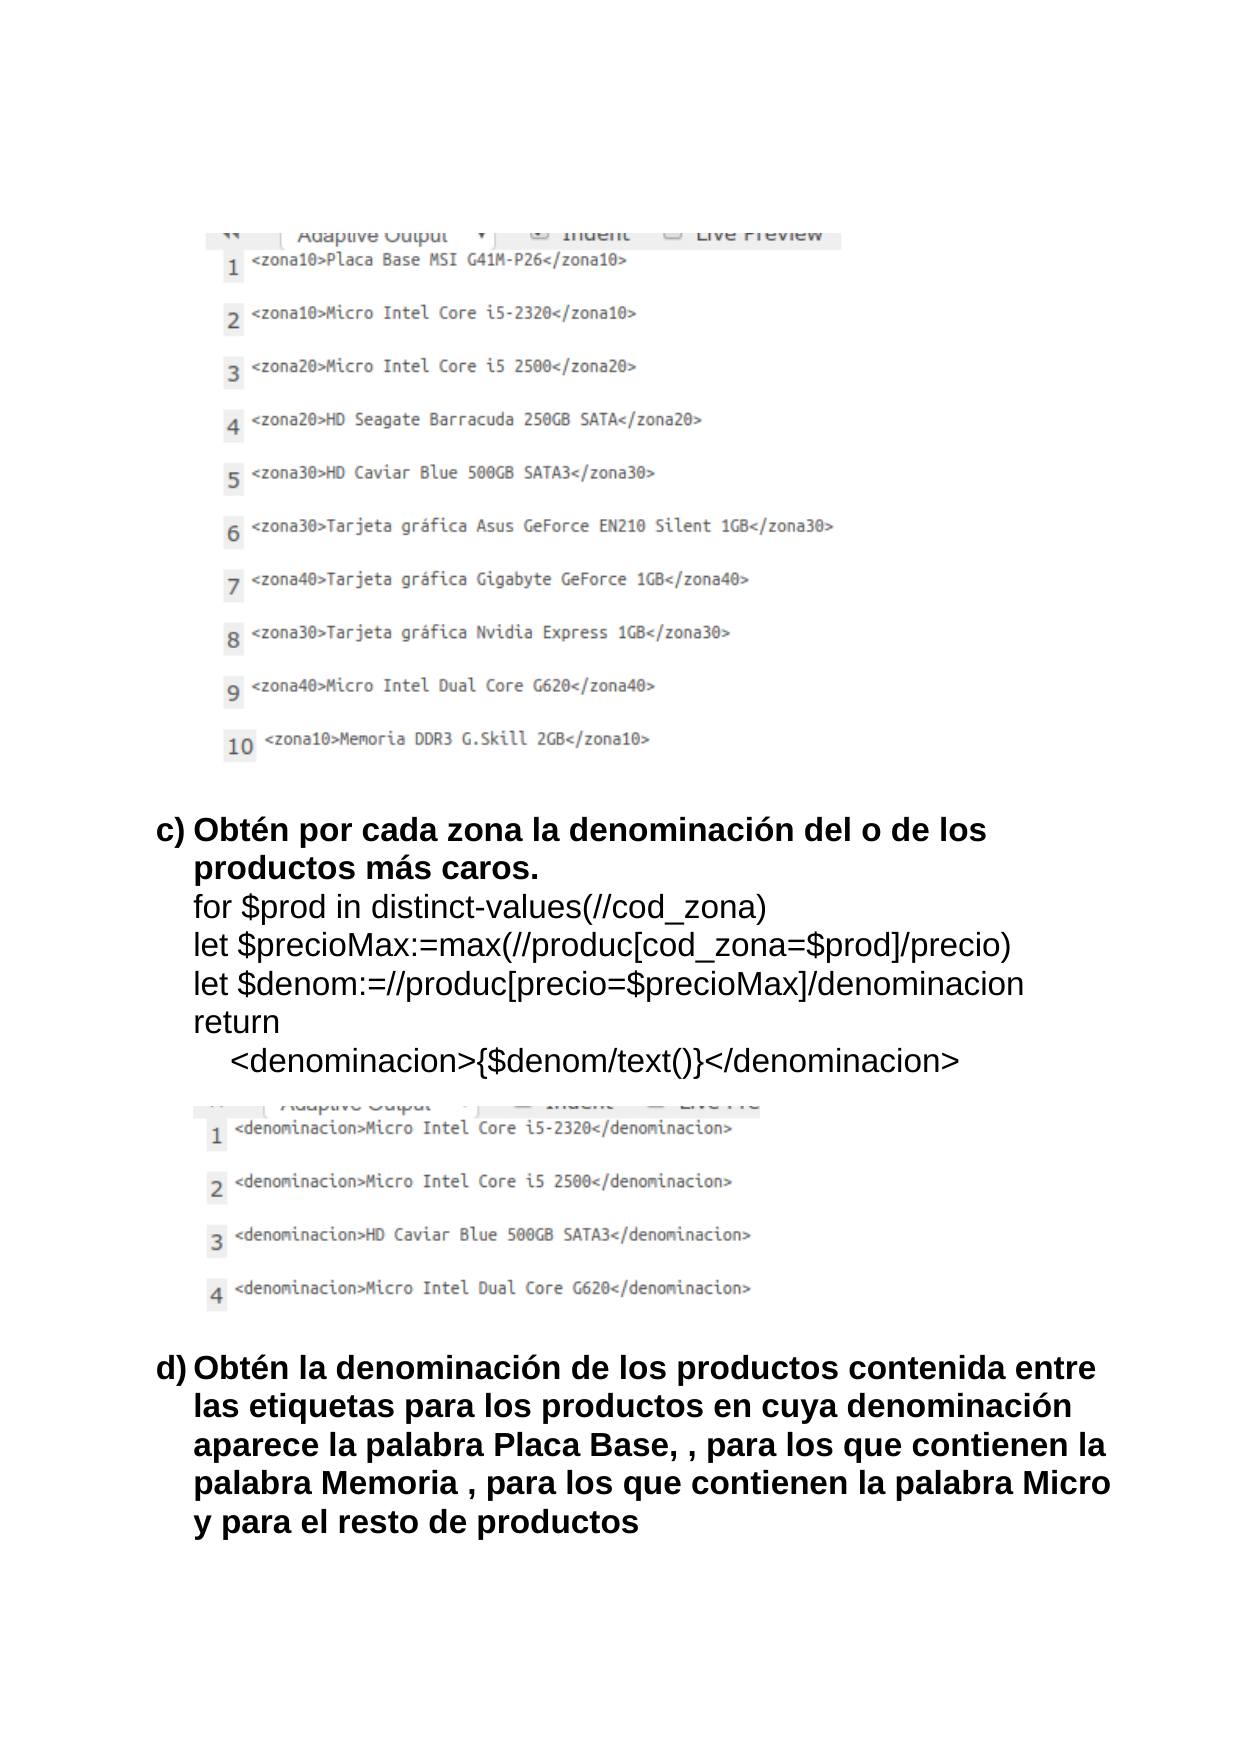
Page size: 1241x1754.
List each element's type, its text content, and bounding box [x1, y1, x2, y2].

list for $prod in distinct-values(//cod_zona) [156, 887, 1122, 925]
picture [193, 1106, 761, 1321]
list <denominacion>{$denom/text()}</denominacion> [156, 1041, 1122, 1079]
picture [205, 233, 842, 778]
list let $denom:=//produc[precio=$precioMax]/denominacion [156, 964, 1122, 1002]
list Obtén la denominación de los productos contenida entre las etiquetas para los productos en cuya denominación aparece la palabra Placa Base, , para los que contienen la palabra Memoria , para los que contienen la palabra Micro y para el resto de productos [156, 1348, 1122, 1540]
list Obtén por cada zona la denominación del o de los productos más caros. [156, 810, 1122, 887]
list let $precioMax:=max(//produc[cod_zona=$prod]/precio) [156, 925, 1122, 964]
list return [156, 1002, 1122, 1041]
